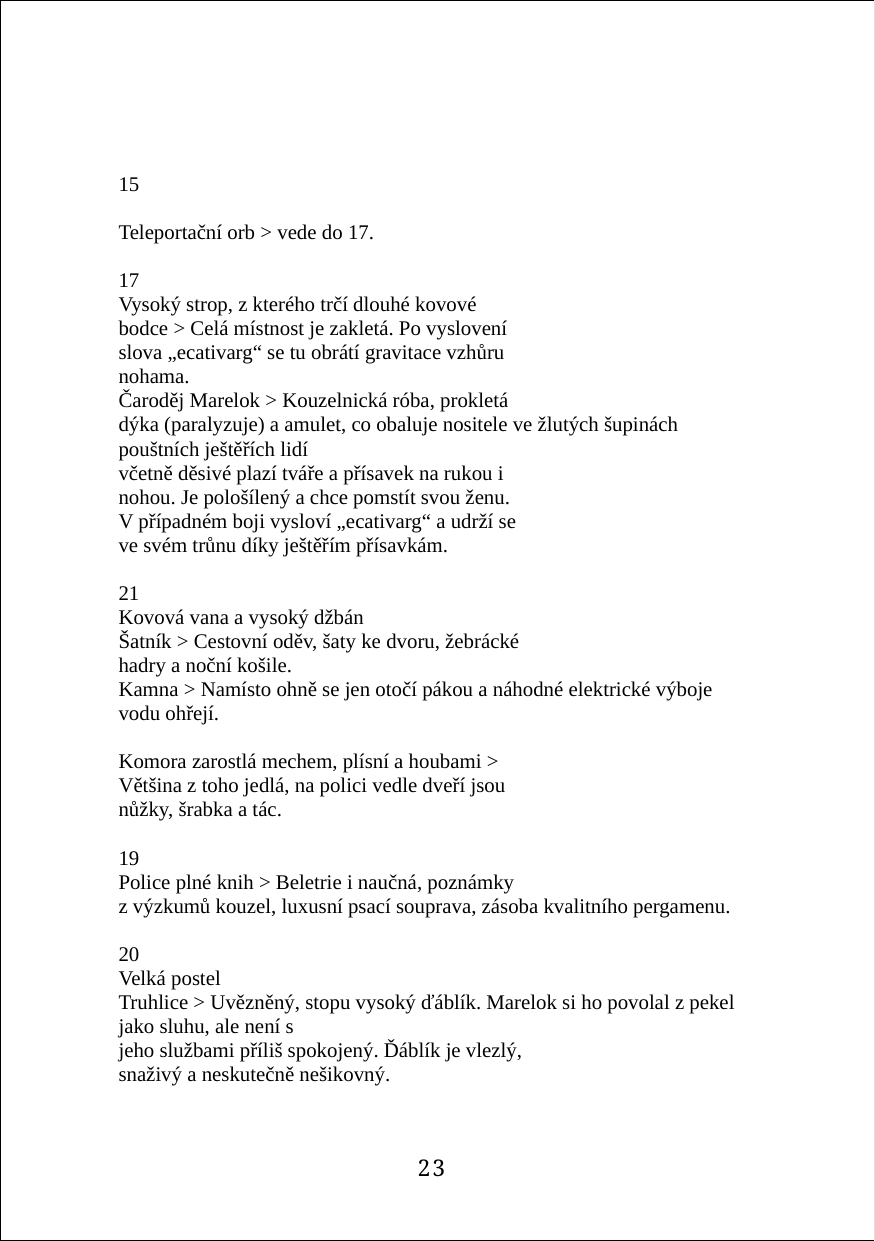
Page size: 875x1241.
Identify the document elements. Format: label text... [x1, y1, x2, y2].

text 15 Teleportační orb > vede do 17. 17 Vysoký strop, z kterého trčí dlouhé kovové bodce > Celá místnost je zakletá. Po vyslovení slova „ecativarg“ se tu obrátí gravitace vzhůru nohama. Čaroděj Marelok > Kouzelnická róba, prokletá dýka (paralyzuje) a amulet, co obaluje nositele ve žlutých šupinách pouštních ještěřích lidí včetně děsivé plazí tváře a přísavek na rukou i nohou. Je pološílený a chce pomstít svou ženu. V případném boji vysloví „ecativarg“ a udrží se ve svém trůnu díky ještěřím přísavkám. 21 Kovová vana a vysoký džbán Šatník > Cestovní oděv, šaty ke dvoru, žebrácké hadry a noční košile. Kamna > Namísto ohně se jen otočí pákou a náhodné elektrické výboje vodu ohřejí. Komora zarostlá mechem, plísní a houbami > Většina z toho jedlá, na polici vedle dveří jsou nůžky, šrabka a tác. 19 Police plné knih > Beletrie i naučná, poznámky z výzkumů kouzel, luxusní psací souprava, zásoba kvalitního pergamenu. 20 Velká postel Truhlice > Uvězněný, stopu vysoký ďáblík. Marelok si ho povolal z pekel jako sluhu, ale není s jeho službami příliš spokojený. Ďáblík je vlezlý, snaživý a neskutečně nešikovný. [118, 172, 756, 1110]
